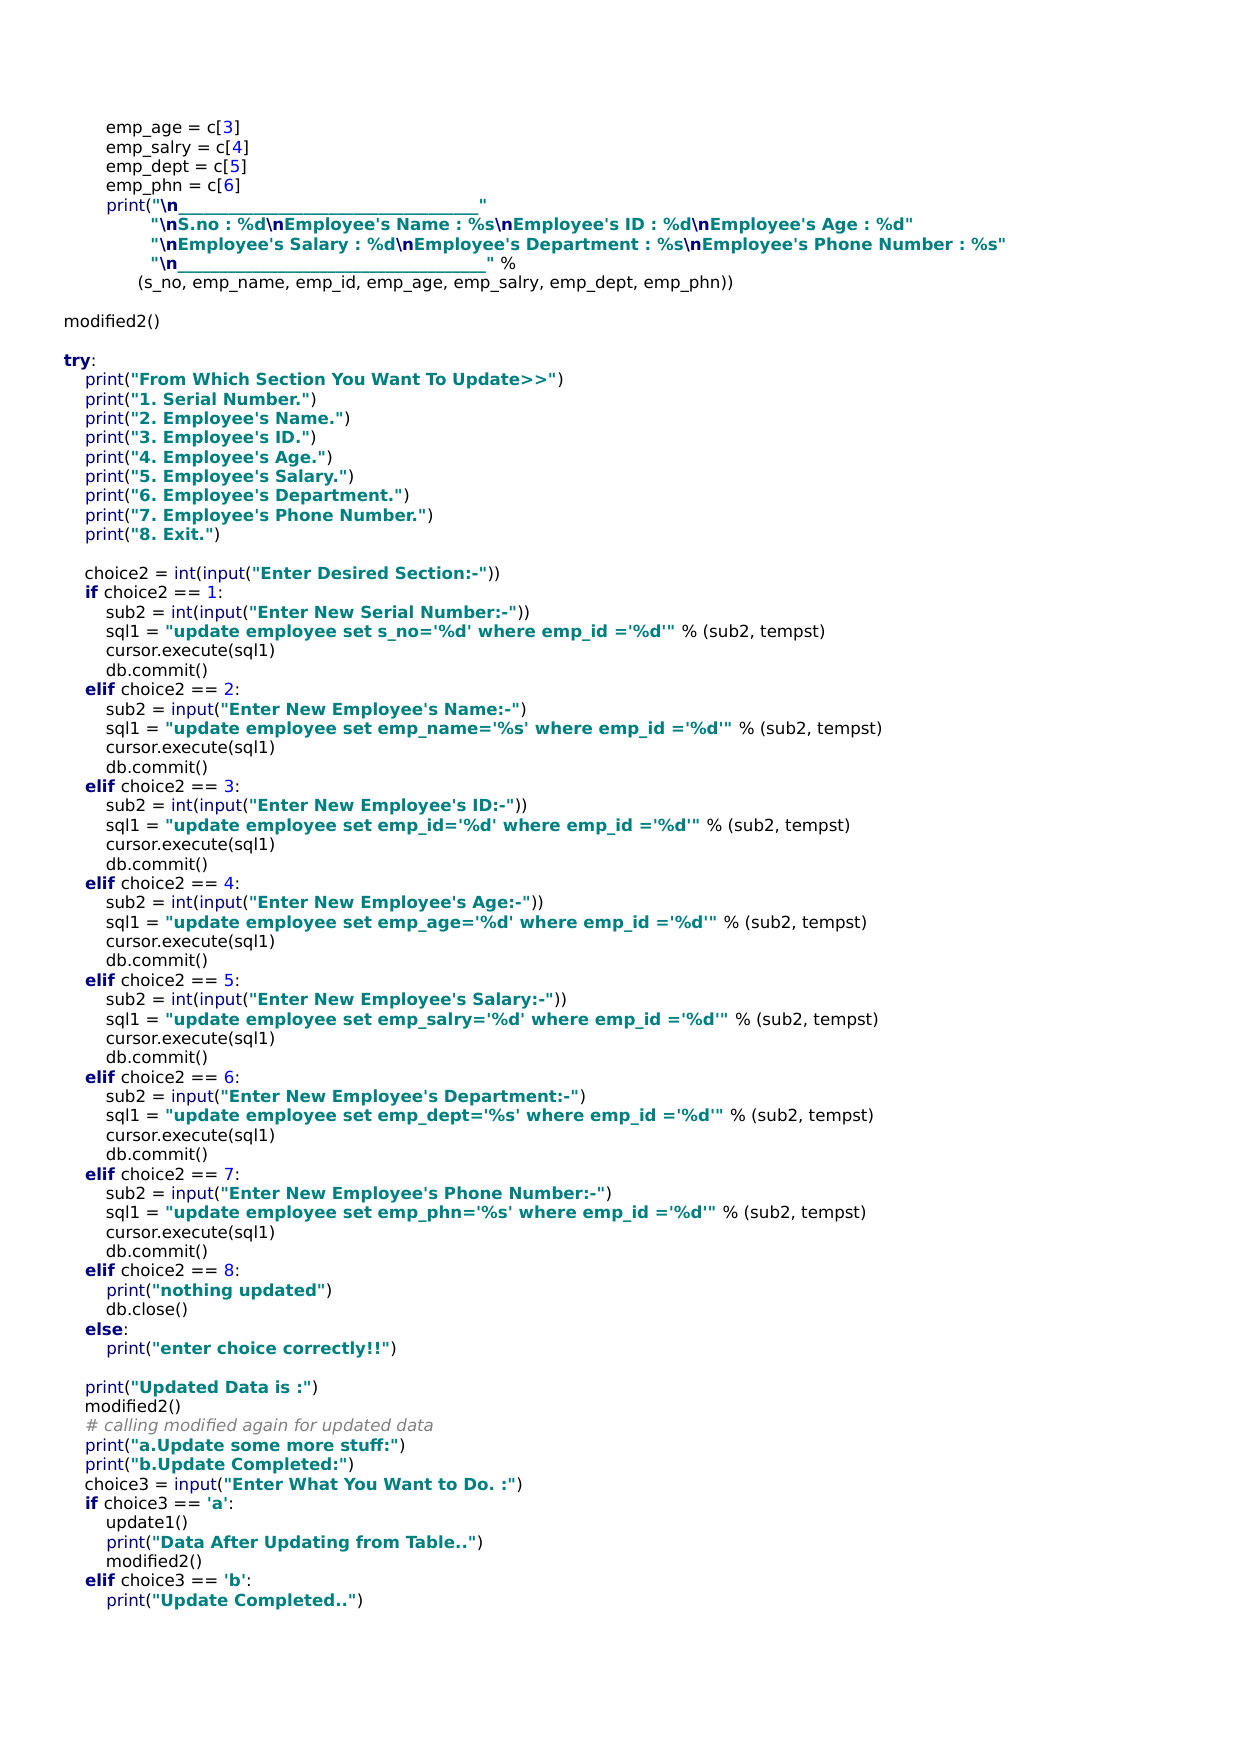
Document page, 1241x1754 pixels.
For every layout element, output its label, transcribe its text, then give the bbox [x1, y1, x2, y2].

text emp_age = c[3] emp_salry = c[4] emp_dept = c[5] emp_phn = c[6] print("\n____________________________________" "\nS.no : %d\nEmployee's Name : %s\nEmployee's ID : %d\nEmployee's Age : %d" "\nEmployee's Salary : %d\nEmployee's Department : %s\nEmployee's Phone Number : %s" "\n_____________________________________" % (s_no, emp_name, emp_id, emp_age, emp_salry, emp_dept, emp_phn)) modified2() try: print("From Which Section You Want To Update>>") print("1. Serial Number.") print("2. Employee's Name.") print("3. Employee's ID.") print("4. Employee's Age.") print("5. Employee's Salary.") print("6. Employee's Department.") print("7. Employee's Phone Number.") print("8. Exit.") choice2 = int(input("Enter Desired Section:-")) if choice2 == 1: sub2 = int(input("Enter New Serial Number:-")) sql1 = "update employee set s_no='%d' where emp_id ='%d'" % (sub2, tempst) cursor.execute(sql1) db.commit() elif choice2 == 2: sub2 = input("Enter New Employee's Name:-") sql1 = "update employee set emp_name='%s' where emp_id ='%d'" % (sub2, tempst) cursor.execute(sql1) db.commit() elif choice2 == 3: sub2 = int(input("Enter New Employee's ID:-")) sql1 = "update employee set emp_id='%d' where emp_id ='%d'" % (sub2, tempst) cursor.execute(sql1) db.commit() elif choice2 == 4: sub2 = int(input("Enter New Employee's Age:-")) sql1 = "update employee set emp_age='%d' where emp_id ='%d'" % (sub2, tempst) cursor.execute(sql1) db.commit() elif choice2 == 5: sub2 = int(input("Enter New Employee's Salary:-")) sql1 = "update employee set emp_salry='%d' where emp_id ='%d'" % (sub2, tempst) cursor.execute(sql1) db.commit() elif choice2 == 6: sub2 = input("Enter New Employee's Department:-") sql1 = "update employee set emp_dept='%s' where emp_id ='%d'" % (sub2, tempst) cursor.execute(sql1) db.commit() elif choice2 == 7: sub2 = input("Enter New Employee's Phone Number:-") sql1 = "update employee set emp_phn='%s' where emp_id ='%d'" % (sub2, tempst) cursor.execute(sql1) db.commit() elif choice2 == 8: print("nothing updated") db.close() else: print("enter choice correctly!!") print("Updated Data is :") modified2() # calling modified again for updated data print("a.Update some more stuff:") print("b.Update Completed:") choice3 = input("Enter What You Want to Do. :") if choice3 == 'a': update1() print("Data After Updating from Table..") modified2() elif choice3 == 'b': print("Update Completed..") [0, 118, 1240, 1629]
